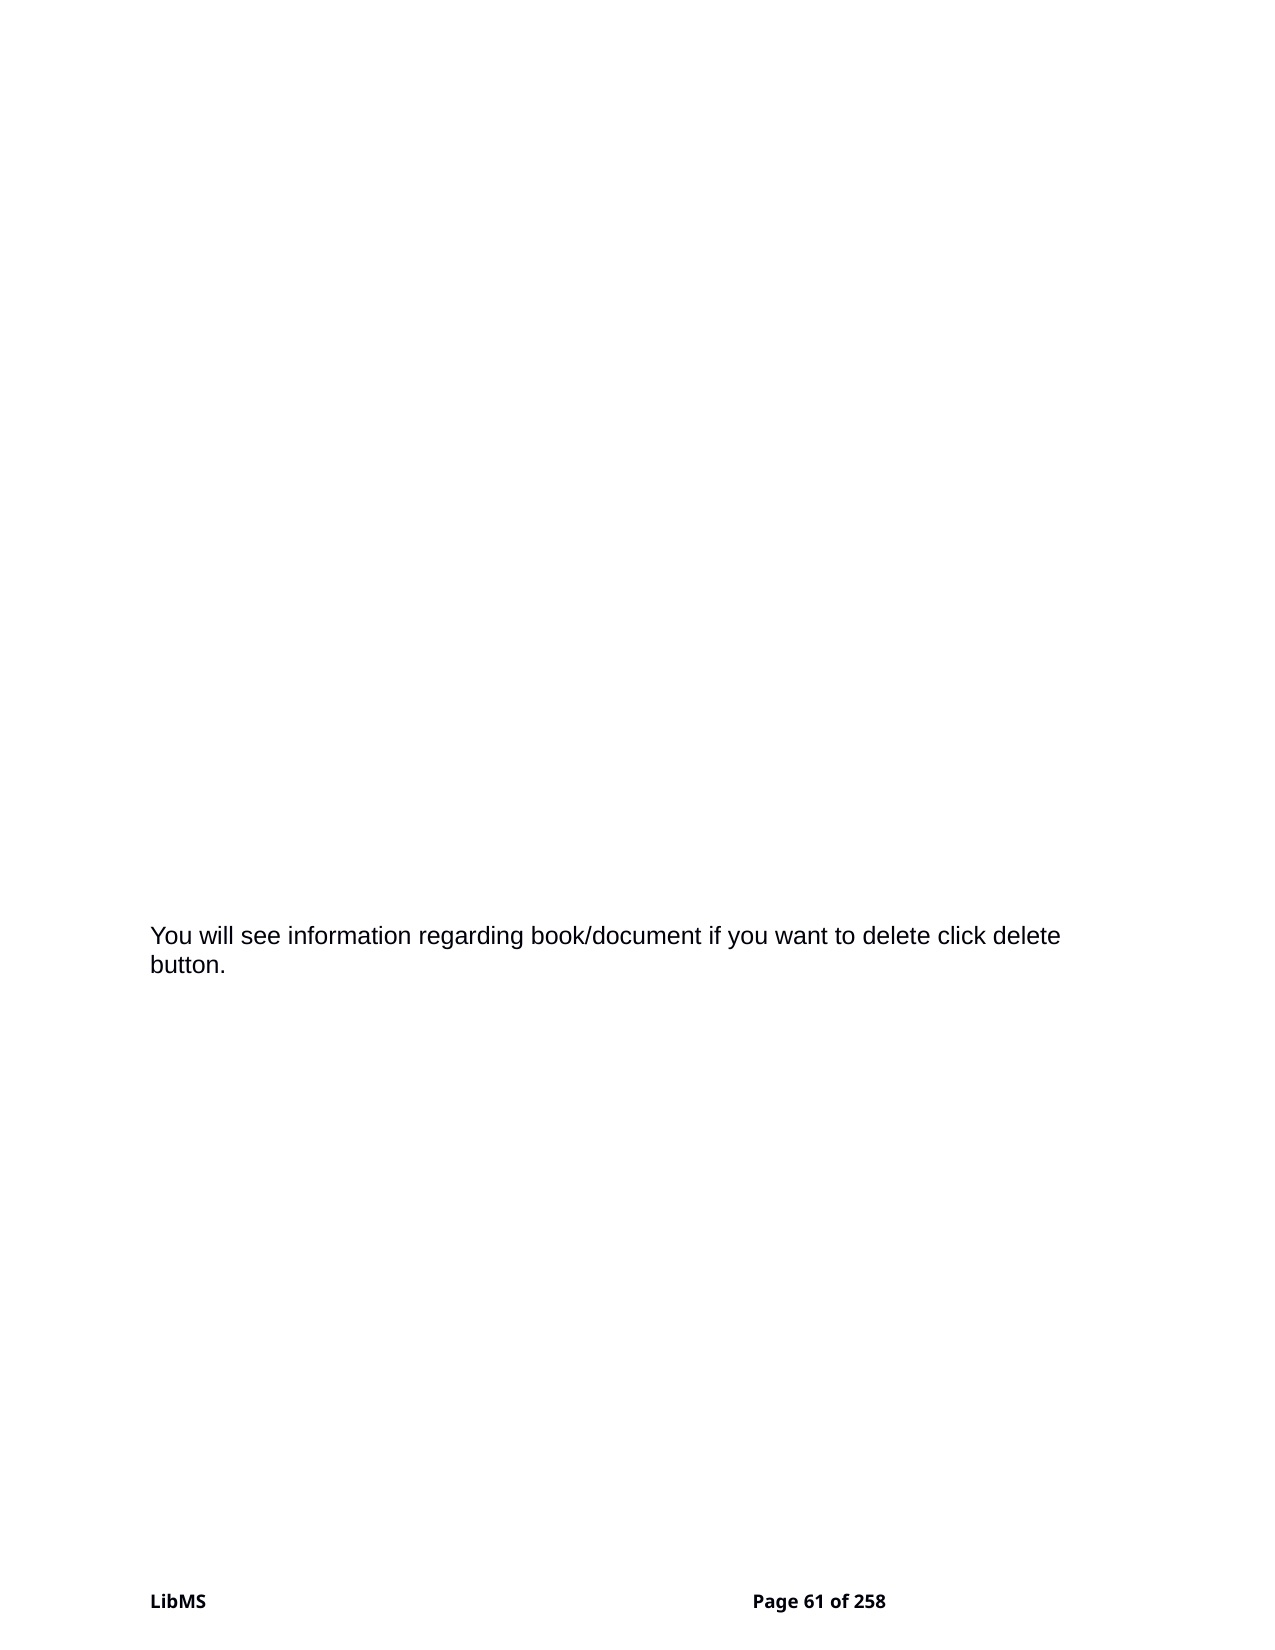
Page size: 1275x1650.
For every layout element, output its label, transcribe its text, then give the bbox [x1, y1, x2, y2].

text You will see information regarding book/document if you want to delete click delete button. [150, 133, 1125, 979]
